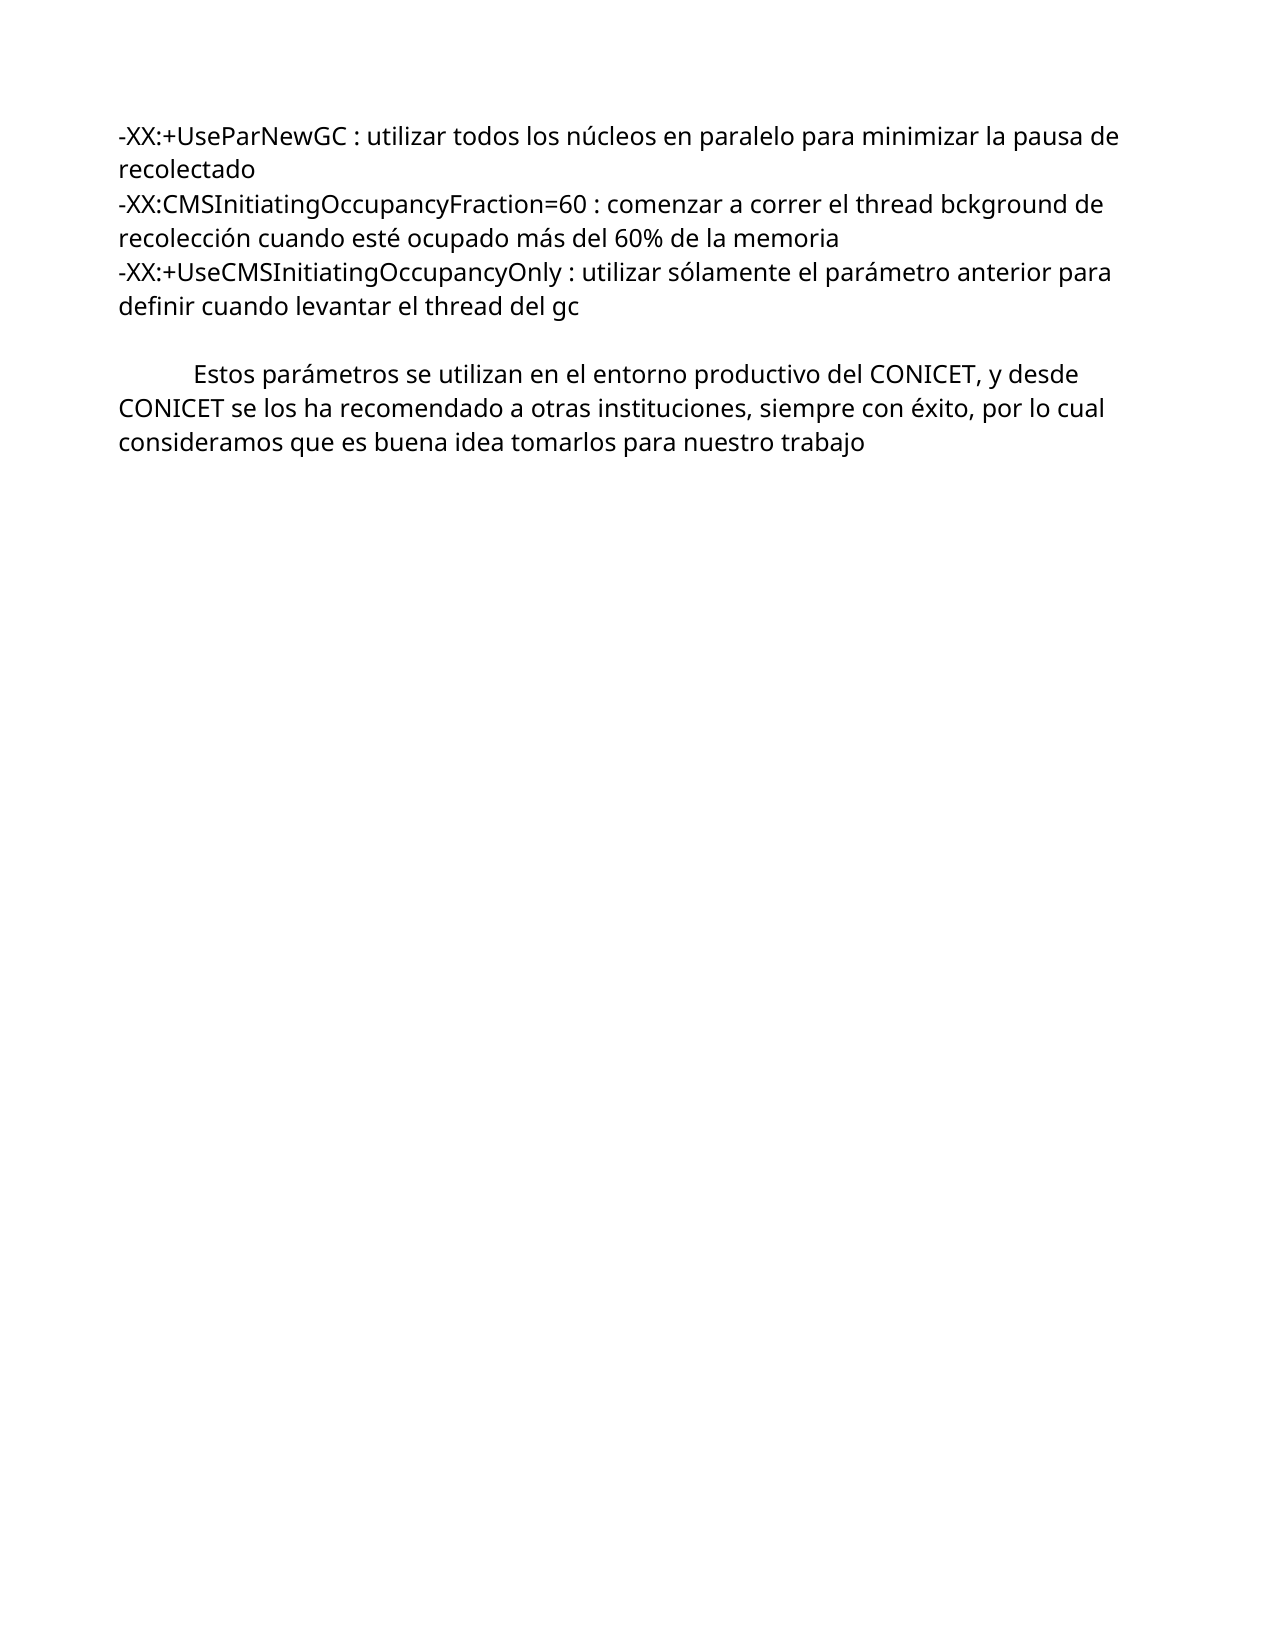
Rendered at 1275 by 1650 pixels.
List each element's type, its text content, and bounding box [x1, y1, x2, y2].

text Estos parámetros se utilizan en el entorno productivo del CONICET, y desde CONICET se los ha recomendado a otras instituciones, siempre con éxito, por lo cual consideramos que es buena idea tomarlos para nuestro trabajo [118, 357, 1157, 459]
text -XX:+UseParNewGC : utilizar todos los núcleos en paralelo para minimizar la pausa de recolectado [118, 118, 1157, 186]
text -XX:CMSInitiatingOccupancyFraction=60 : comenzar a correr el thread bckground de recolección cuando esté ocupado más del 60% de la memoria [118, 186, 1157, 254]
text -XX:+UseCMSInitiatingOccupancyOnly : utilizar sólamente el parámetro anterior para definir cuando levantar el thread del gc [118, 254, 1157, 322]
